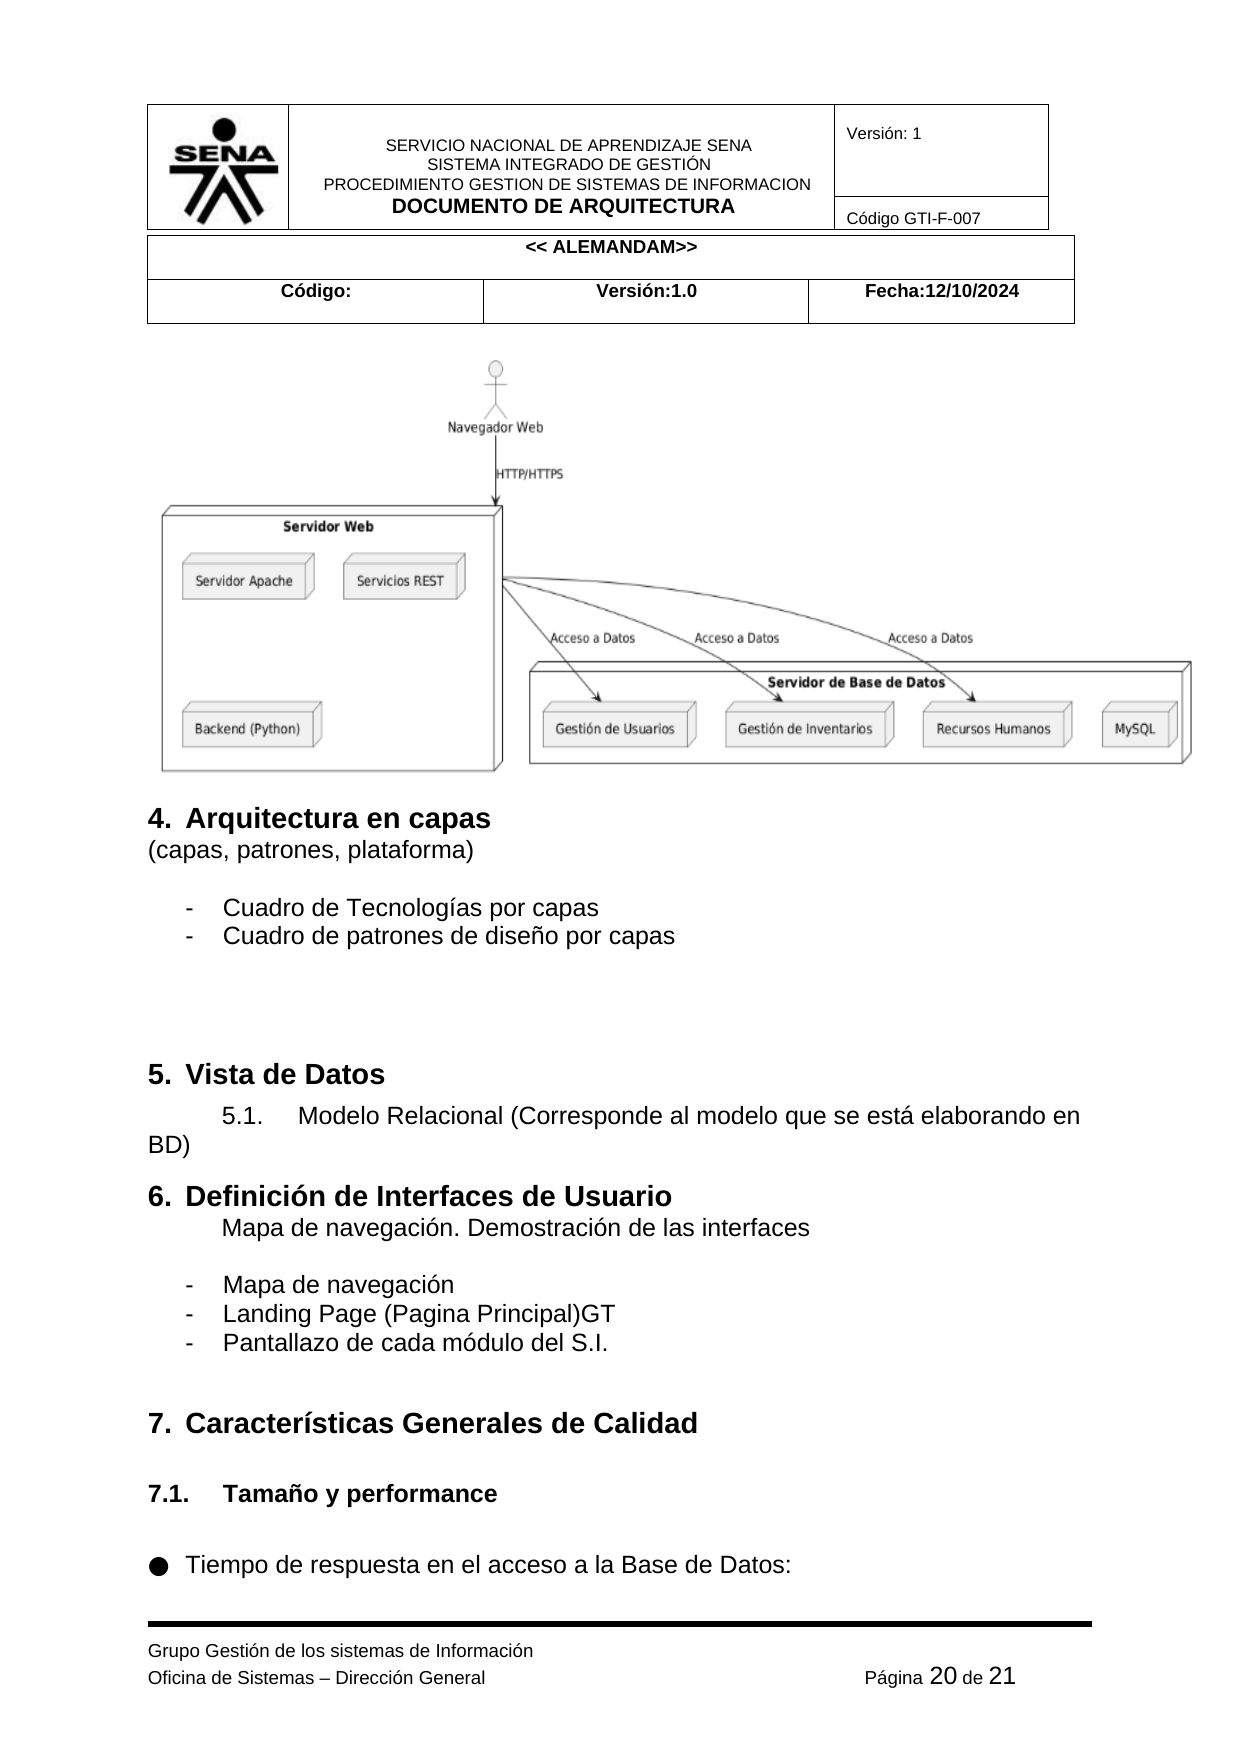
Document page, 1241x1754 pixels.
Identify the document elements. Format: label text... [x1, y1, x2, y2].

text (capas, patrones, plataforma) [148, 835, 1092, 864]
list Pantallazo de cada módulo del S.I. [185, 1328, 1092, 1357]
list Tiempo de respuesta en el acceso a la Base de Datos: [148, 1537, 1092, 1588]
list Cuadro de patrones de diseño por capas [185, 921, 1092, 950]
text Mapa de navegación. Demostración de las interfaces [148, 1213, 1092, 1242]
subtitle Tamaño y performance [148, 1479, 1092, 1508]
picture [167, 114, 281, 229]
list Cuadro de Tecnologías por capas [185, 893, 1092, 921]
subtitle Características Generales de Calidad [148, 1406, 1092, 1440]
subtitle Arquitectura en capas [148, 802, 1092, 835]
list Mapa de navegación [185, 1271, 1092, 1299]
subtitle Modelo Relacional (Corresponde al modelo que se está elaborando en BD) [148, 1101, 1092, 1159]
list Landing Page (Pagina Principal)GT [185, 1299, 1092, 1328]
subtitle Definición de Interfaces de Usuario [148, 1179, 1092, 1213]
subtitle Vista de Datos [148, 1057, 1092, 1091]
picture [147, 352, 1203, 781]
